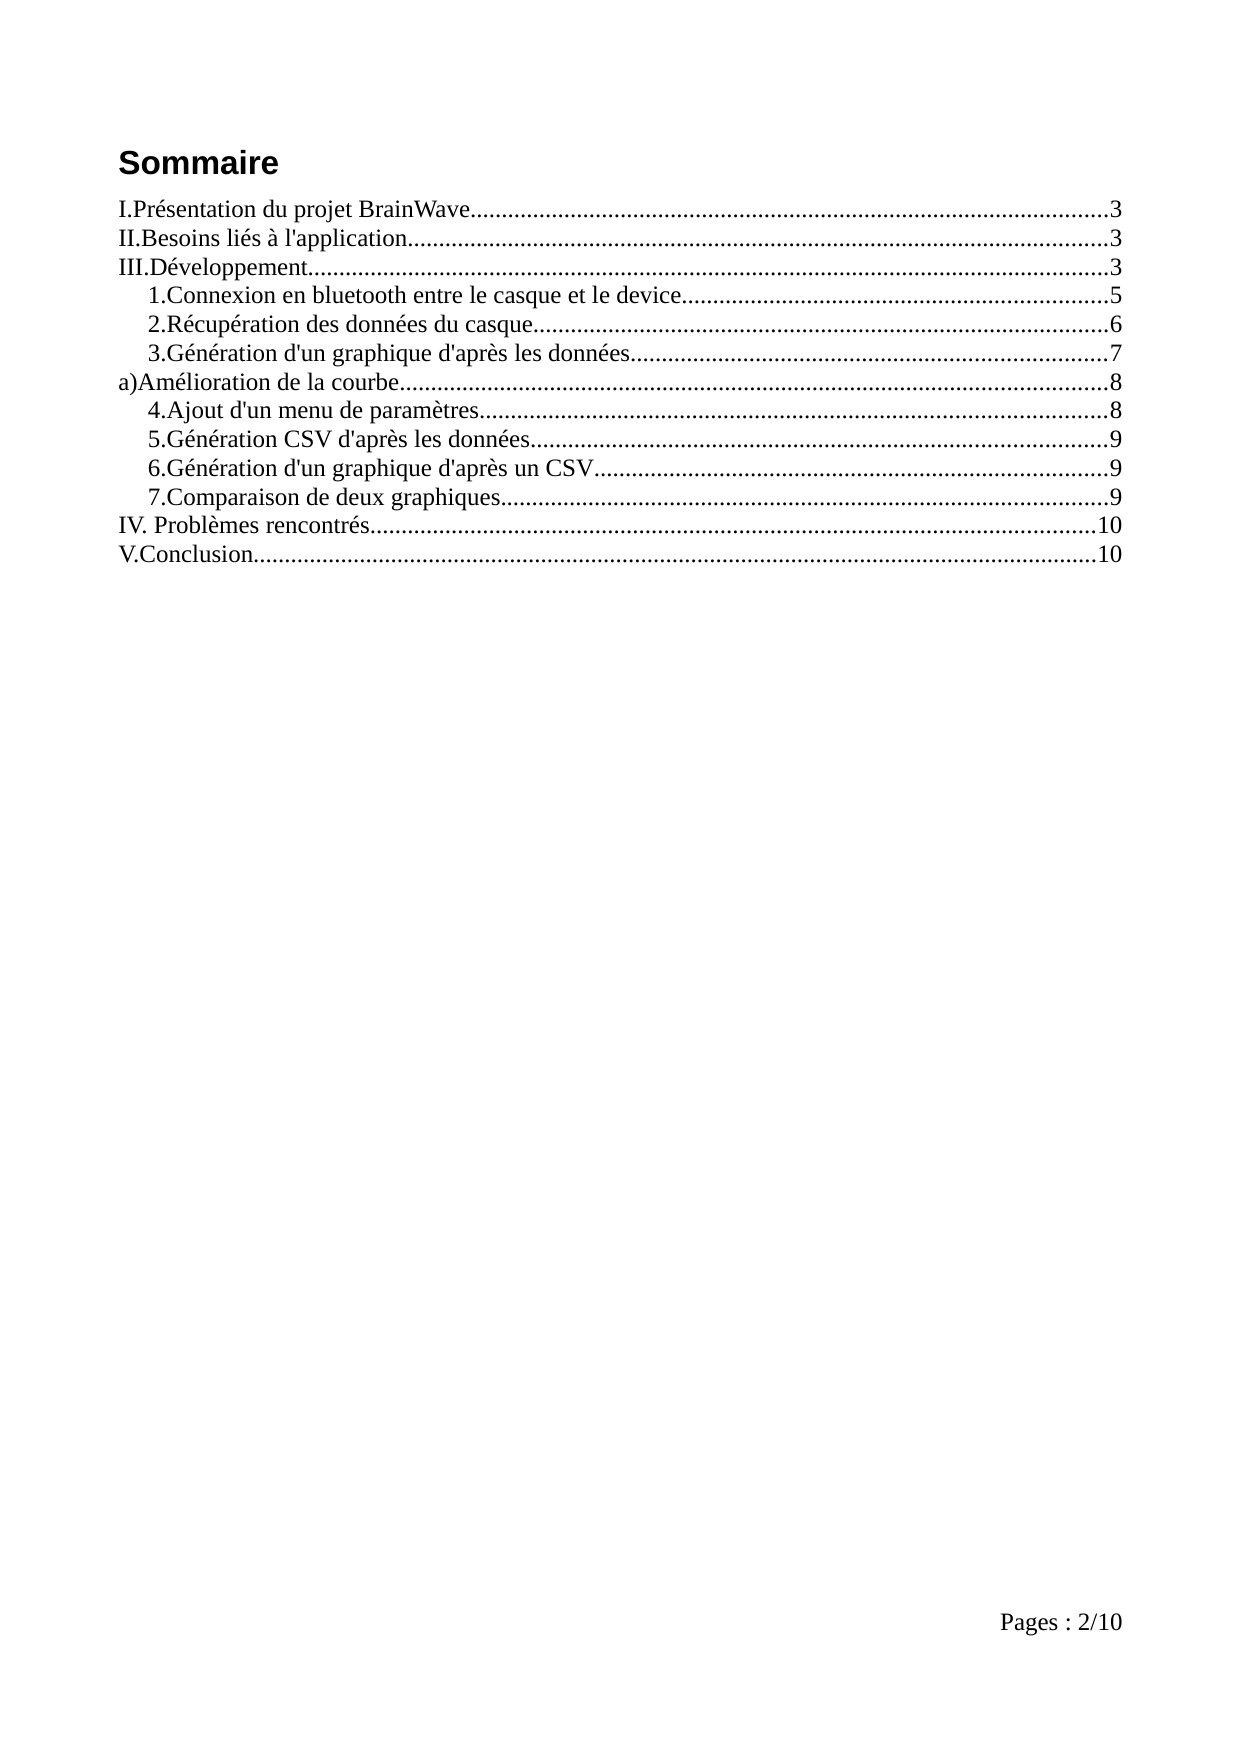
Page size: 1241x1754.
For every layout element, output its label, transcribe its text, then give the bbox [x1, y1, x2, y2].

text III.Développement 3 [118, 252, 1122, 280]
text 5.Génération CSV d'après les données 9 [148, 424, 1122, 453]
text 3.Génération d'un graphique d'après les données 7 [148, 338, 1122, 367]
text 7.Comparaison de deux graphiques. 9 [148, 482, 1122, 510]
subtitle Sommaire [118, 143, 1122, 182]
text I.Présentation du projet BrainWave 3 [118, 194, 1122, 223]
text 6.Génération d'un graphique d'après un CSV 9 [148, 453, 1122, 482]
text V.Conclusion 10 [118, 539, 1122, 568]
text IV. Problèmes rencontrés 10 [118, 510, 1122, 539]
text 1.Connexion en bluetooth entre le casque et le device 5 [148, 280, 1122, 309]
text 4.Ajout d'un menu de paramètres 8 [148, 395, 1122, 424]
text II.Besoins liés à l'application 3 [118, 223, 1122, 252]
text a)Amélioration de la courbe 8 [118, 367, 1122, 395]
text 2.Récupération des données du casque 6 [148, 309, 1122, 338]
